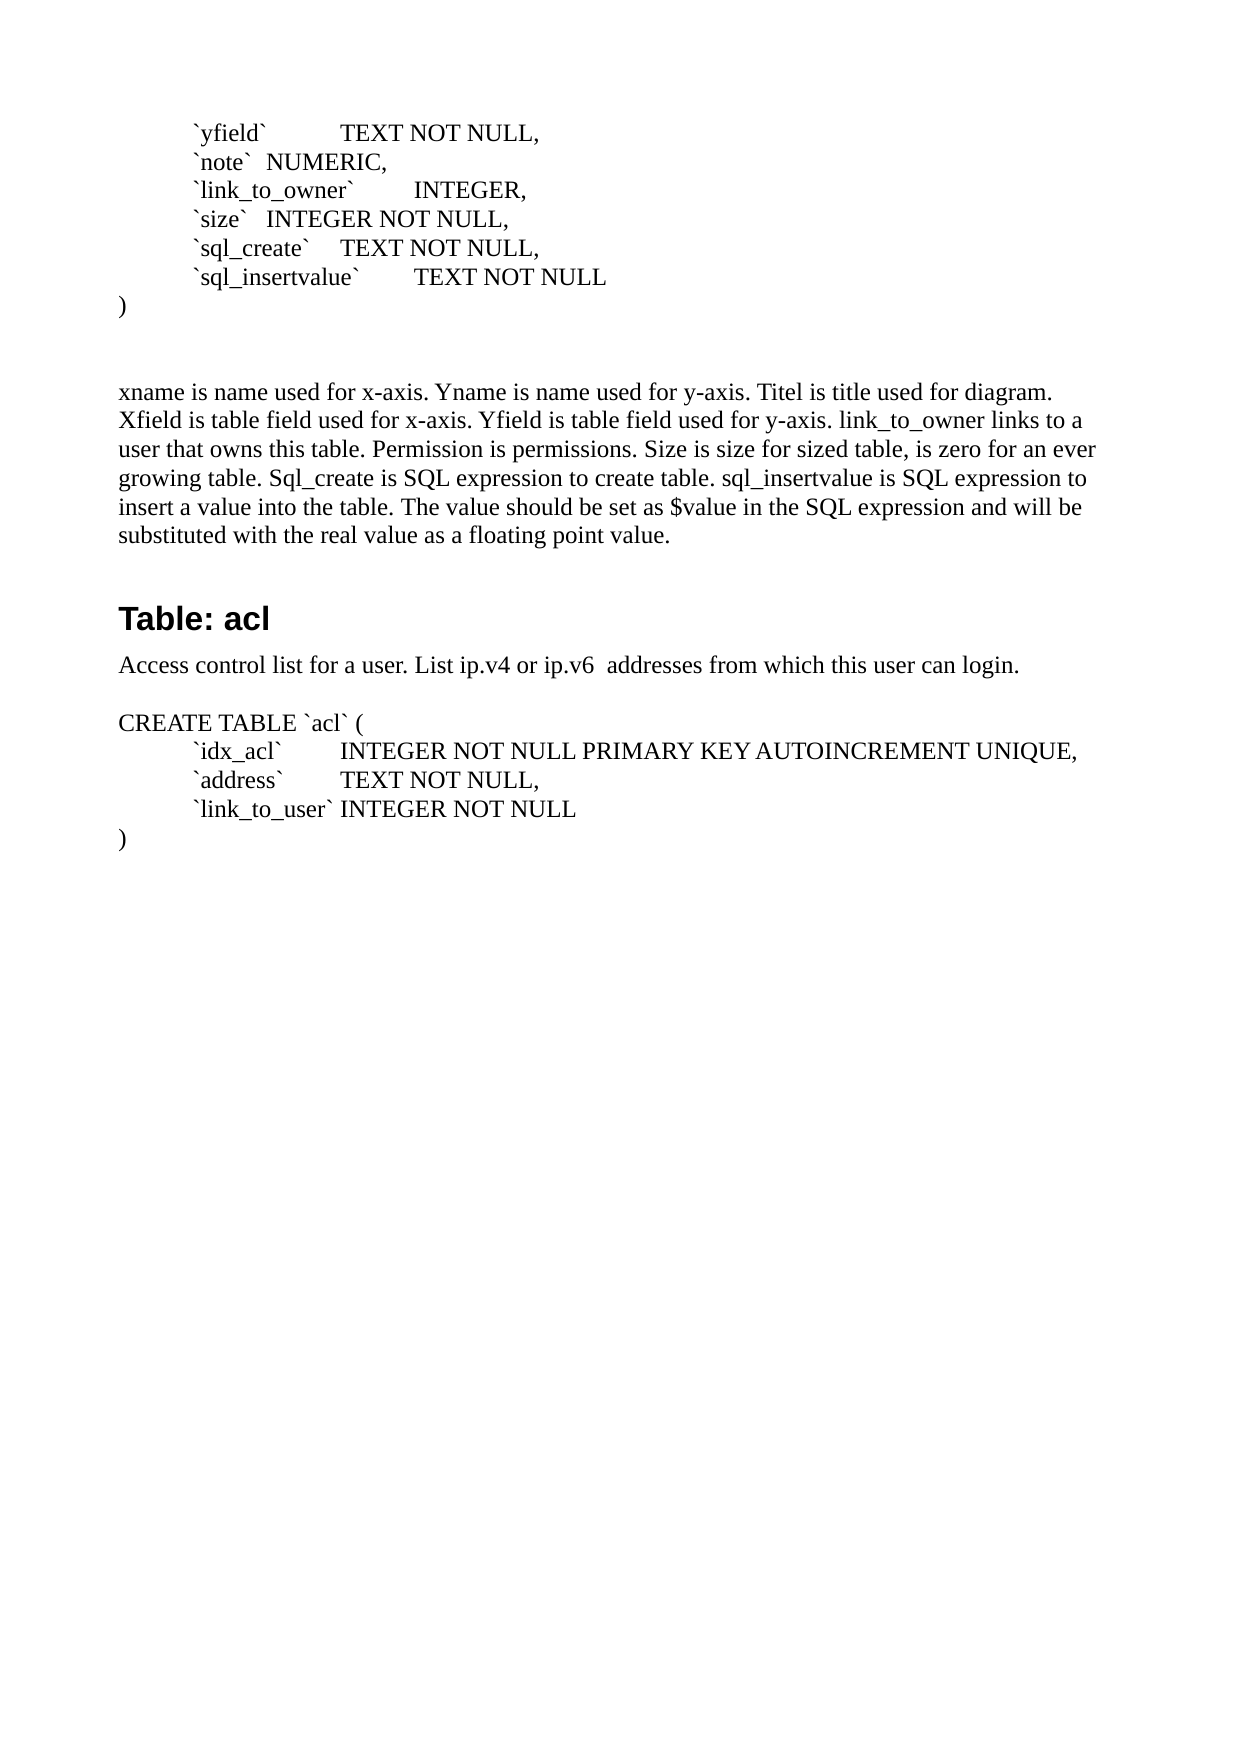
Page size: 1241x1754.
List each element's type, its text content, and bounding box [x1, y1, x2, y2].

text `link_to_user` INTEGER NOT NULL [118, 794, 1122, 823]
text `note` NUMERIC, [118, 147, 1122, 176]
text `sql_create` TEXT NOT NULL, [118, 233, 1122, 262]
text xname is name used for x-axis. Yname is name used for y-axis. Titel is title used for diagram. Xfield is table field used for x-axis. Yfield is table field used for y-axis. link_to_owner links to a user that owns this table. Permission is permissions. Size is size for sized table, is zero for an ever growing table. Sql_create is SQL expression to create table. sql_insertvalue is SQL expression to insert a value into the table. The value should be set as $value in the SQL expression and will be substituted with the real value as a floating point value. [118, 377, 1122, 549]
text `idx_acl` INTEGER NOT NULL PRIMARY KEY AUTOINCREMENT UNIQUE, [118, 736, 1122, 765]
text ) [118, 291, 1122, 319]
text `yfield` TEXT NOT NULL, [118, 118, 1122, 147]
subtitle Table: acl [118, 599, 1122, 638]
text ) [118, 823, 1122, 851]
text `size` INTEGER NOT NULL, [118, 204, 1122, 233]
text CREATE TABLE `acl` ( [118, 708, 1122, 736]
text Access control list for a user. List ip.v4 or ip.v6 addresses from which this user can login. [118, 650, 1122, 679]
text `link_to_owner` INTEGER, [118, 176, 1122, 204]
text `address` TEXT NOT NULL, [118, 765, 1122, 794]
text `sql_insertvalue` TEXT NOT NULL [118, 262, 1122, 291]
